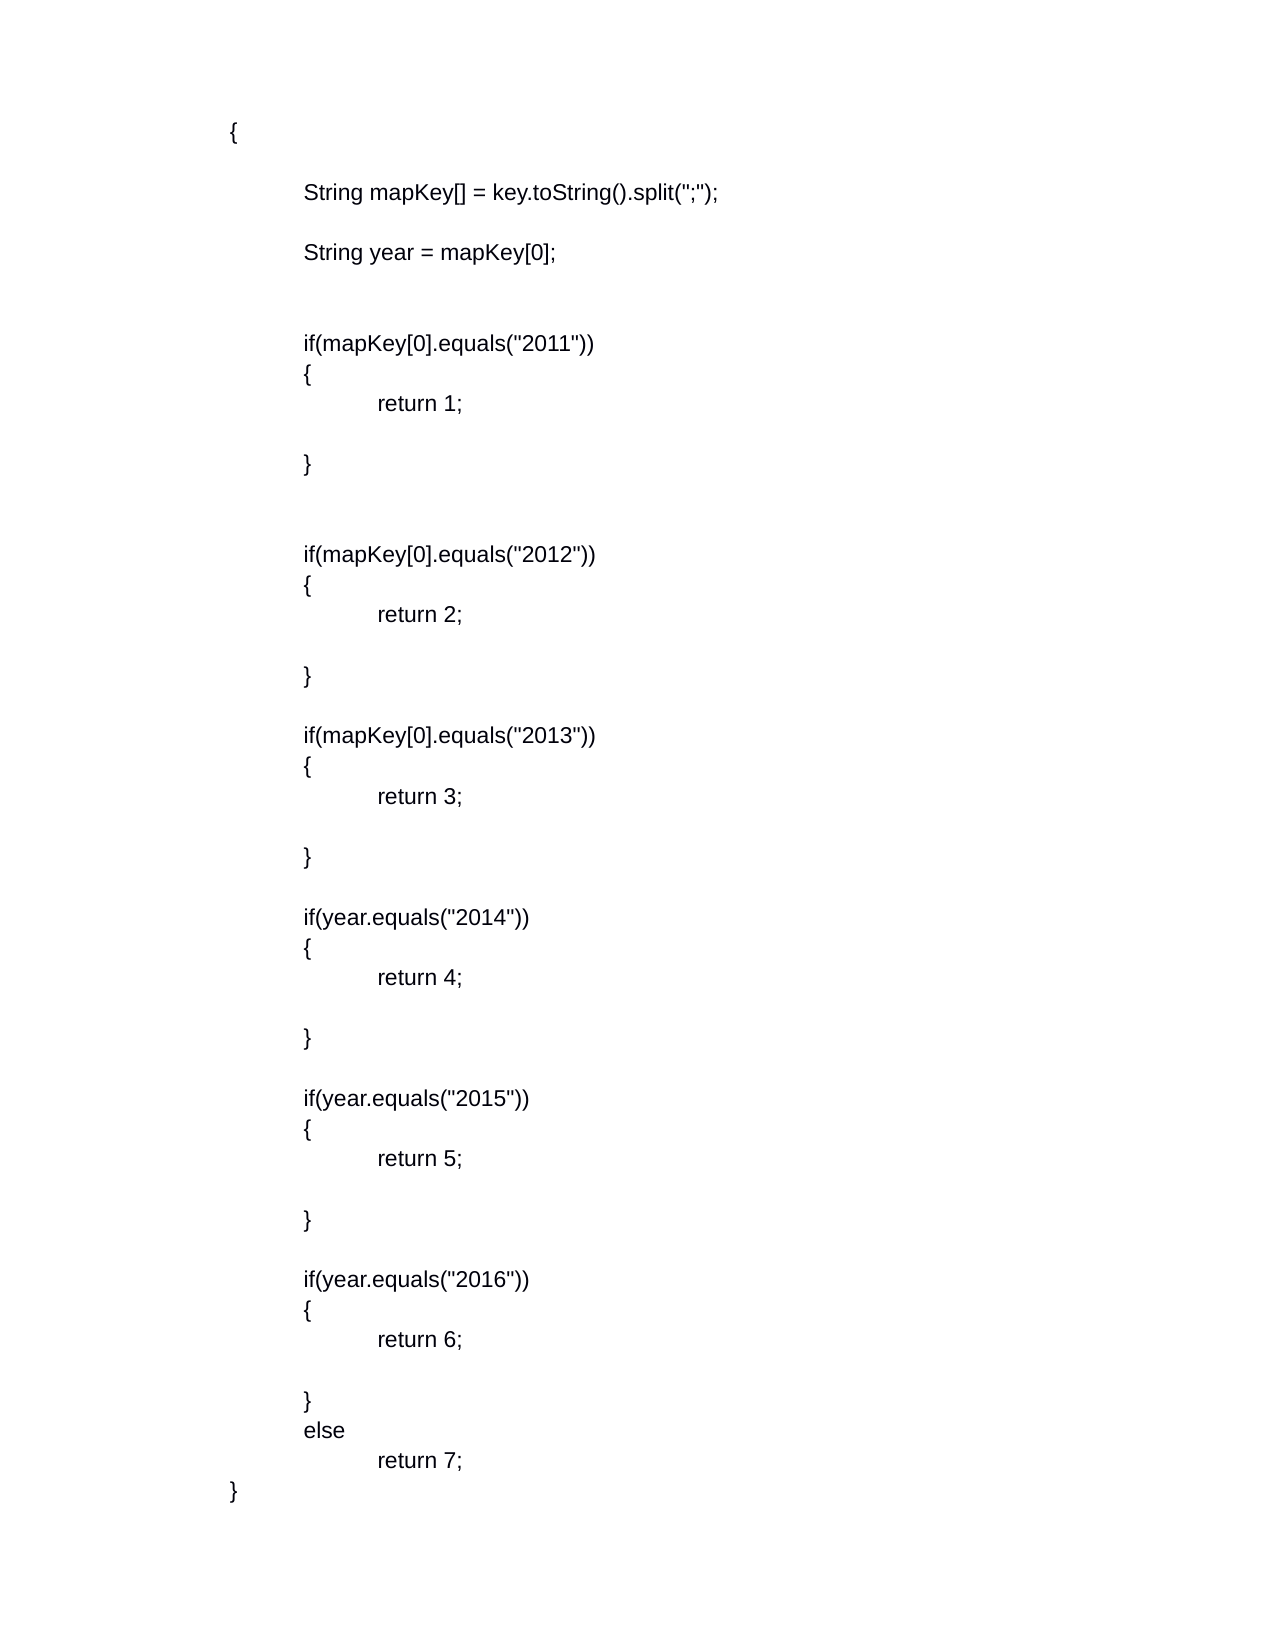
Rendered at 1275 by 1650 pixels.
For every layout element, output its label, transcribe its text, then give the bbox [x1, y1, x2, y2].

text { [156, 118, 1157, 144]
text if(mapKey[0].equals("2012")) [156, 541, 1157, 567]
text return 4; [156, 964, 1157, 990]
text { [156, 752, 1157, 779]
text return 5; [156, 1145, 1157, 1172]
text } [156, 662, 1157, 688]
text } [156, 450, 1157, 477]
text String mapKey[] = key.toString().split(";"); [156, 178, 1157, 205]
text { [156, 1296, 1157, 1323]
text } [156, 843, 1157, 869]
text return 7; [156, 1447, 1157, 1474]
text return 6; [156, 1326, 1157, 1353]
text return 1; [156, 390, 1157, 416]
text if(year.equals("2015")) [156, 1085, 1157, 1111]
text } [156, 1387, 1157, 1413]
text else [156, 1417, 1157, 1443]
text String year = mapKey[0]; [156, 239, 1157, 265]
text } [156, 1206, 1157, 1232]
text { [156, 360, 1157, 386]
text } [156, 1024, 1157, 1051]
text { [156, 934, 1157, 960]
text { [156, 571, 1157, 598]
text return 3; [156, 783, 1157, 809]
text if(mapKey[0].equals("2011")) [156, 329, 1157, 356]
text } [156, 1477, 1157, 1504]
text { [156, 1115, 1157, 1141]
text if(mapKey[0].equals("2013")) [156, 722, 1157, 749]
text if(year.equals("2014")) [156, 903, 1157, 930]
text if(year.equals("2016")) [156, 1266, 1157, 1292]
text return 2; [156, 601, 1157, 628]
